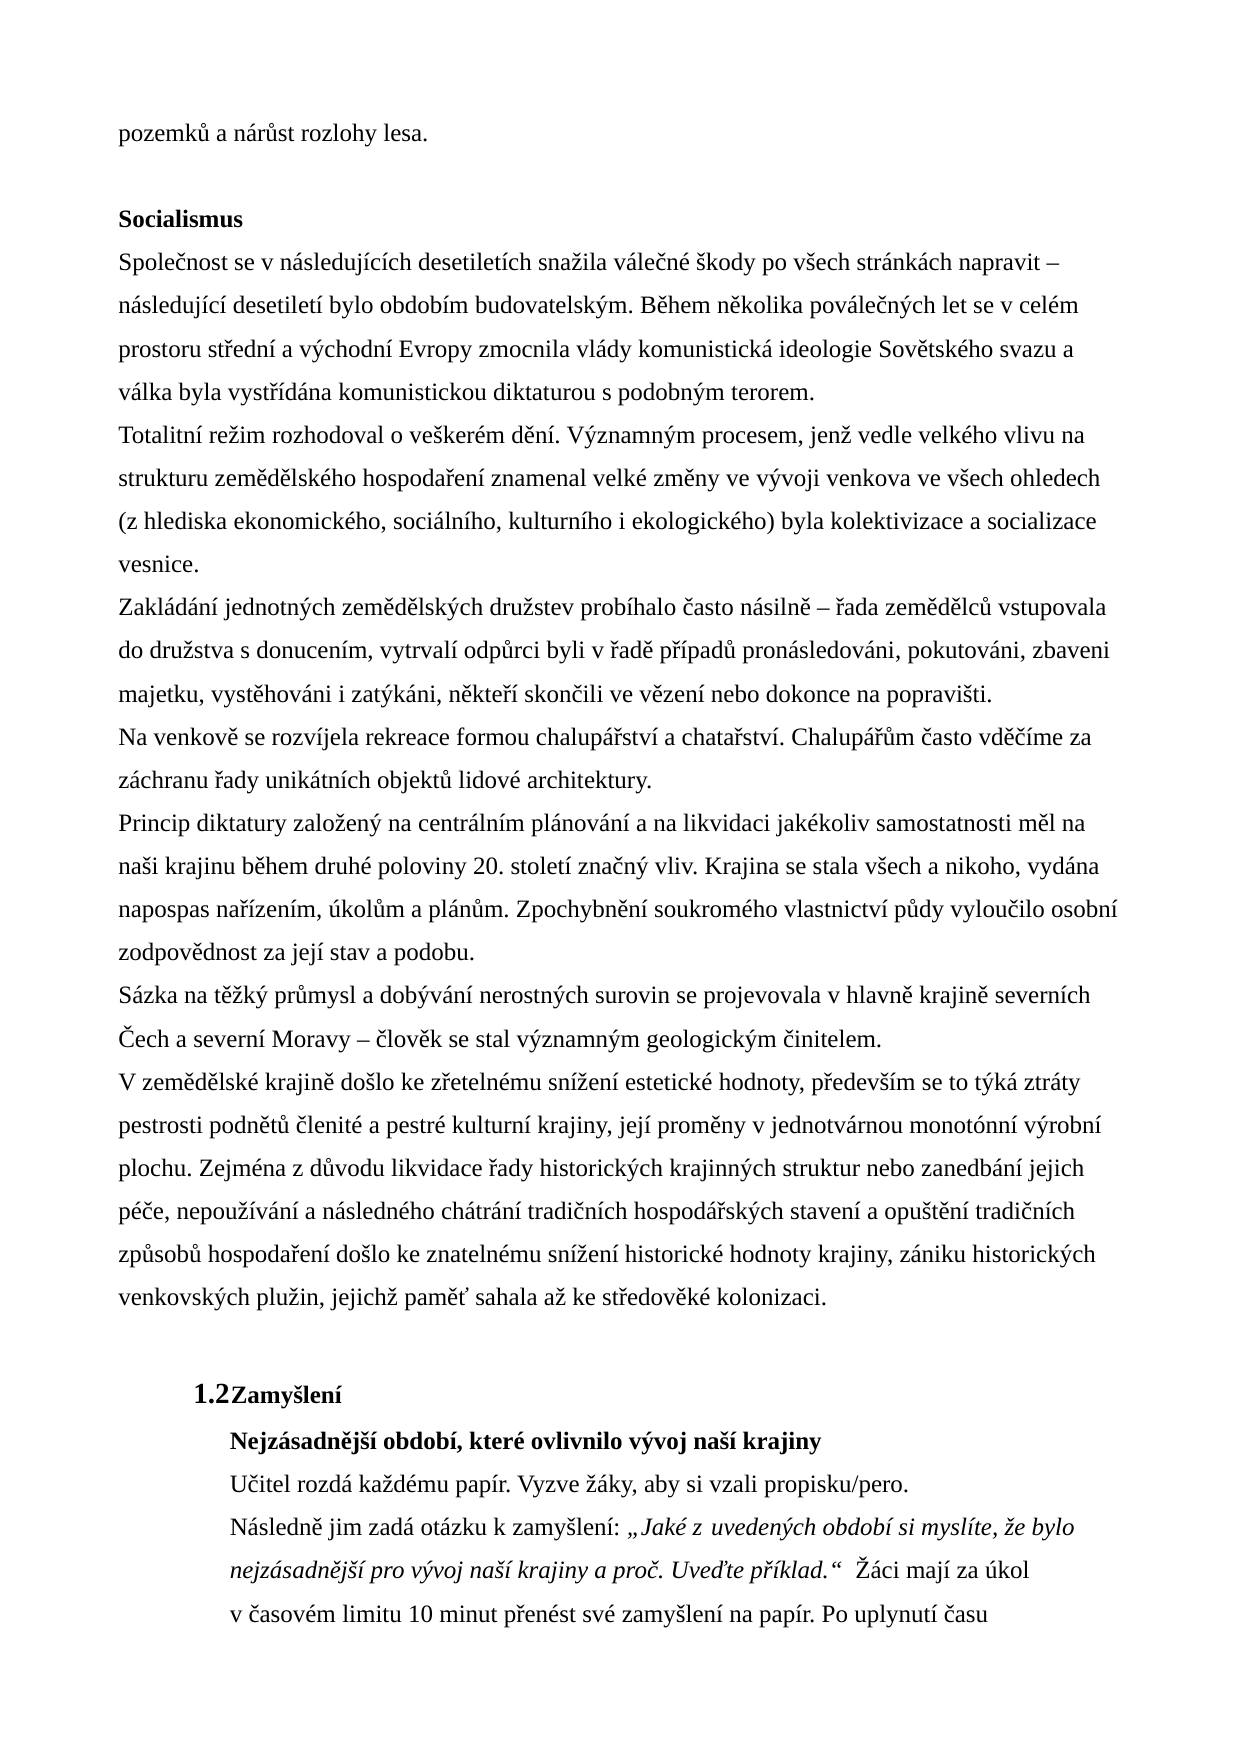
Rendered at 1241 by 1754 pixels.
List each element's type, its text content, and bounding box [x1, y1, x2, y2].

list Zamyšlení [193, 1376, 1122, 1409]
text Společnost se v následujících desetiletích snažila válečné škody po všech stránkách napravit – následující desetiletí bylo obdobím budovatelským. Během několika poválečných let se v celém prostoru střední a východní Evropy zmocnila vlády komunistická ideologie Sovětského svazu a válka byla vystřídána komunistickou diktaturou s podobným terorem. [118, 247, 1122, 406]
text Princip diktatury založený na centrálním plánování a na likvidaci jakékoliv samostatnosti měl na naši krajinu během druhé poloviny 20. století značný vliv. Krajina se stala všech a nikoho, vydána napospas nařízením, úkolům a plánům. Zpochybnění soukromého vlastnictví půdy vyloučilo osobní zodpovědnost za její stav a podobu. [118, 808, 1122, 966]
text Nejzásadnější období, které ovlivnilo vývoj naší krajiny [229, 1426, 1122, 1455]
text pozemků a nárůst rozlohy lesa. [118, 118, 1122, 147]
text Učitel rozdá každému papír. Vyzve žáky, aby si vzali propisku/pero. [229, 1469, 1122, 1498]
text Sázka na těžký průmysl a dobývání nerostných surovin se projevovala v hlavně krajině severních Čech a severní Moravy – člověk se stal významným geologickým činitelem. [118, 981, 1122, 1052]
text Totalitní režim rozhodoval o veškerém dění. Významným procesem, jenž vedle velkého vlivu na strukturu zemědělského hospodaření znamenal velké změny ve vývoji venkova ve všech ohledech (z hlediska ekonomického, sociálního, kulturního i ekologického) byla kolektivizace a socializace vesnice. [118, 420, 1122, 578]
text Socialismus [118, 204, 1122, 233]
text Na venkově se rozvíjela rekreace formou chalupářství a chatařství. Chalupářům často vděčíme za záchranu řady unikátních objektů lidové architektury. [118, 722, 1122, 794]
text V zemědělské krajině došlo ke zřetelnému snížení estetické hodnoty, především se to týká ztráty pestrosti podnětů členité a pestré kulturní krajiny, její proměny v jednotvárnou monotónní výrobní plochu. Zejména z důvodu likvidace řady historických krajinných struktur nebo zanedbání jejich péče, nepoužívání a následného chátrání tradičních hospodářských stavení a opuštění tradičních způsobů hospodaření došlo ke znatelnému snížení historické hodnoty krajiny, zániku historických venkovských plužin, jejichž paměť sahala až ke středověké kolonizaci. [118, 1067, 1122, 1311]
text Zakládání jednotných zemědělských družstev probíhalo často násilně – řada zemědělců vstupovala do družstva s donucením, vytrvalí odpůrci byli v řadě případů pronásledováni, pokutováni, zbaveni majetku, vystěhováni i zatýkáni, někteří skončili ve vězení nebo dokonce na popravišti. [118, 592, 1122, 707]
text Následně jim zadá otázku k zamyšlení: „Jaké z uvedených období si myslíte, že bylo nejzásadnější pro vývoj naší krajiny a proč. Uveďte příklad.“ Žáci mají za úkol v časovém limitu 10 minut přenést své zamyšlení na papír. Po uplynutí času [229, 1512, 1122, 1627]
